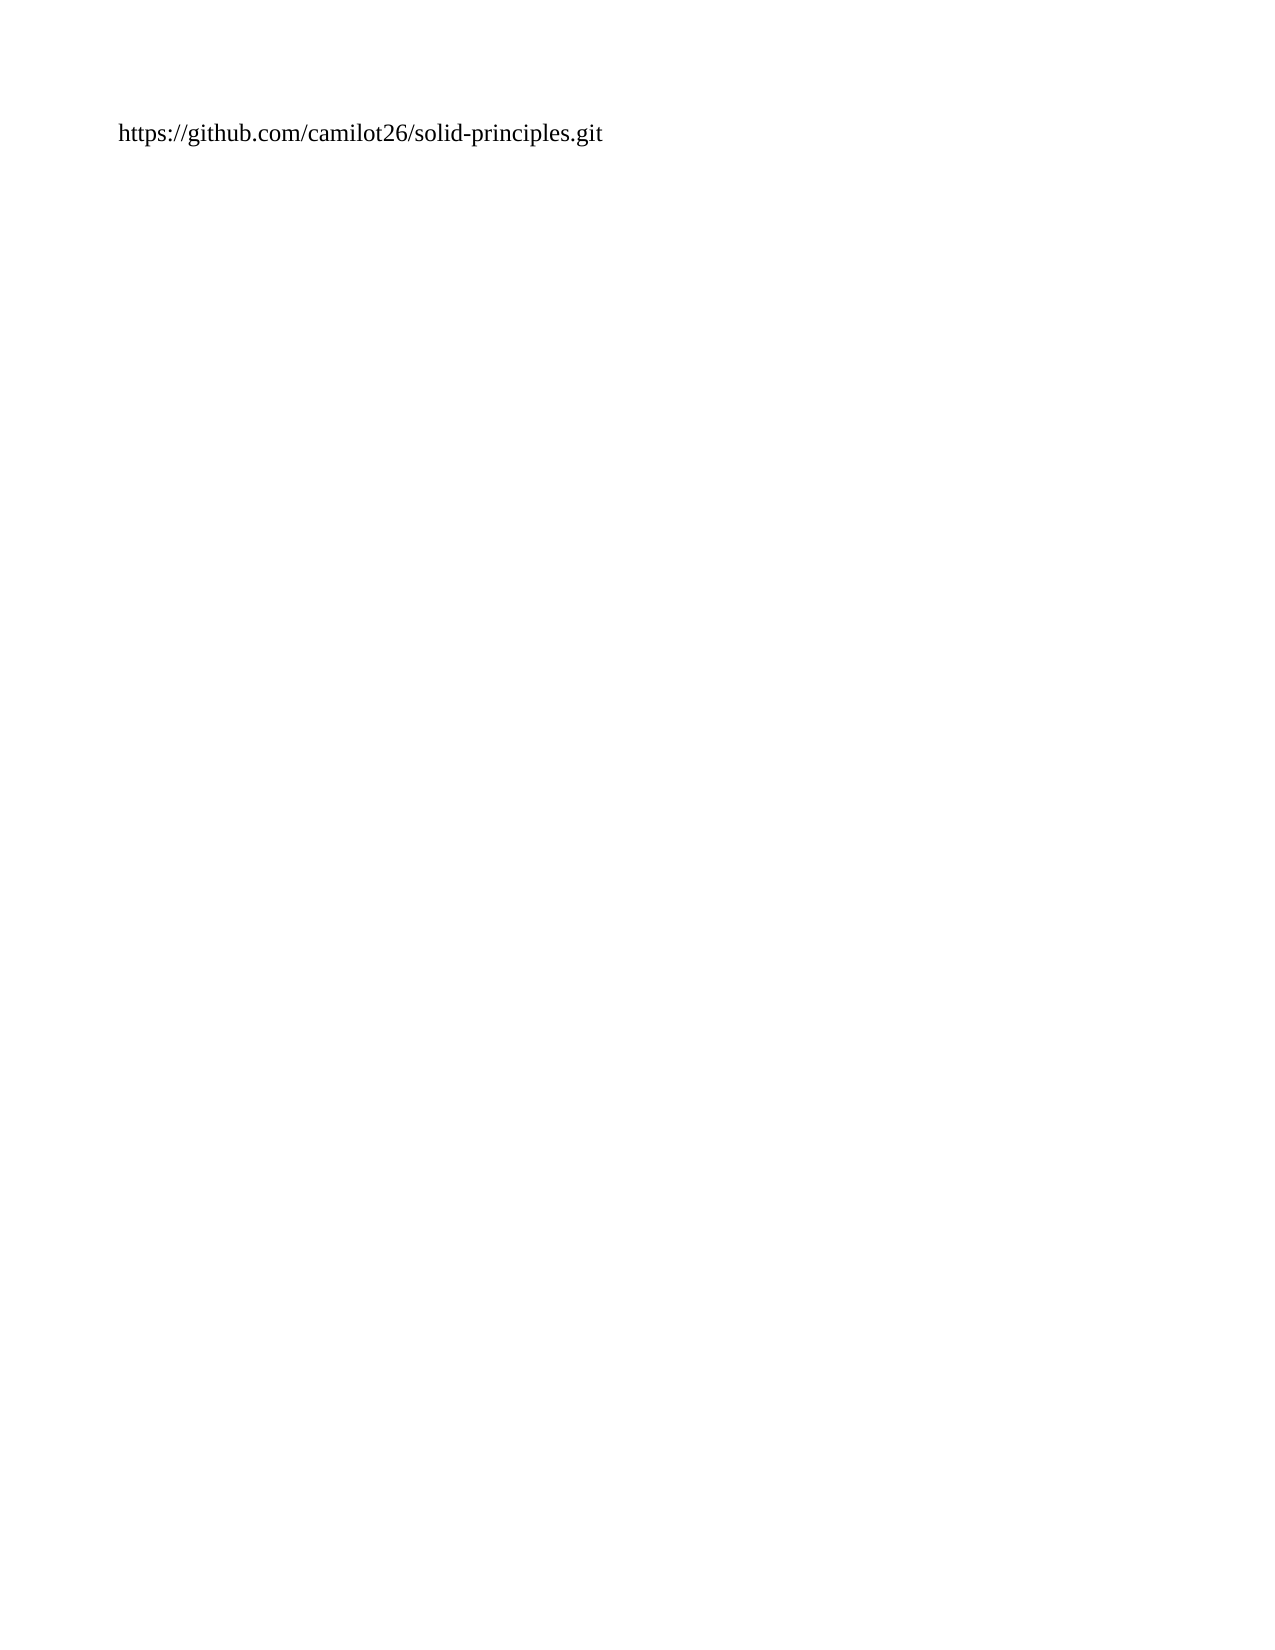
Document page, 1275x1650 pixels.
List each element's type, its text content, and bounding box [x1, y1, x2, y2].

text https://github.com/camilot26/solid-principles.git [118, 118, 1157, 147]
